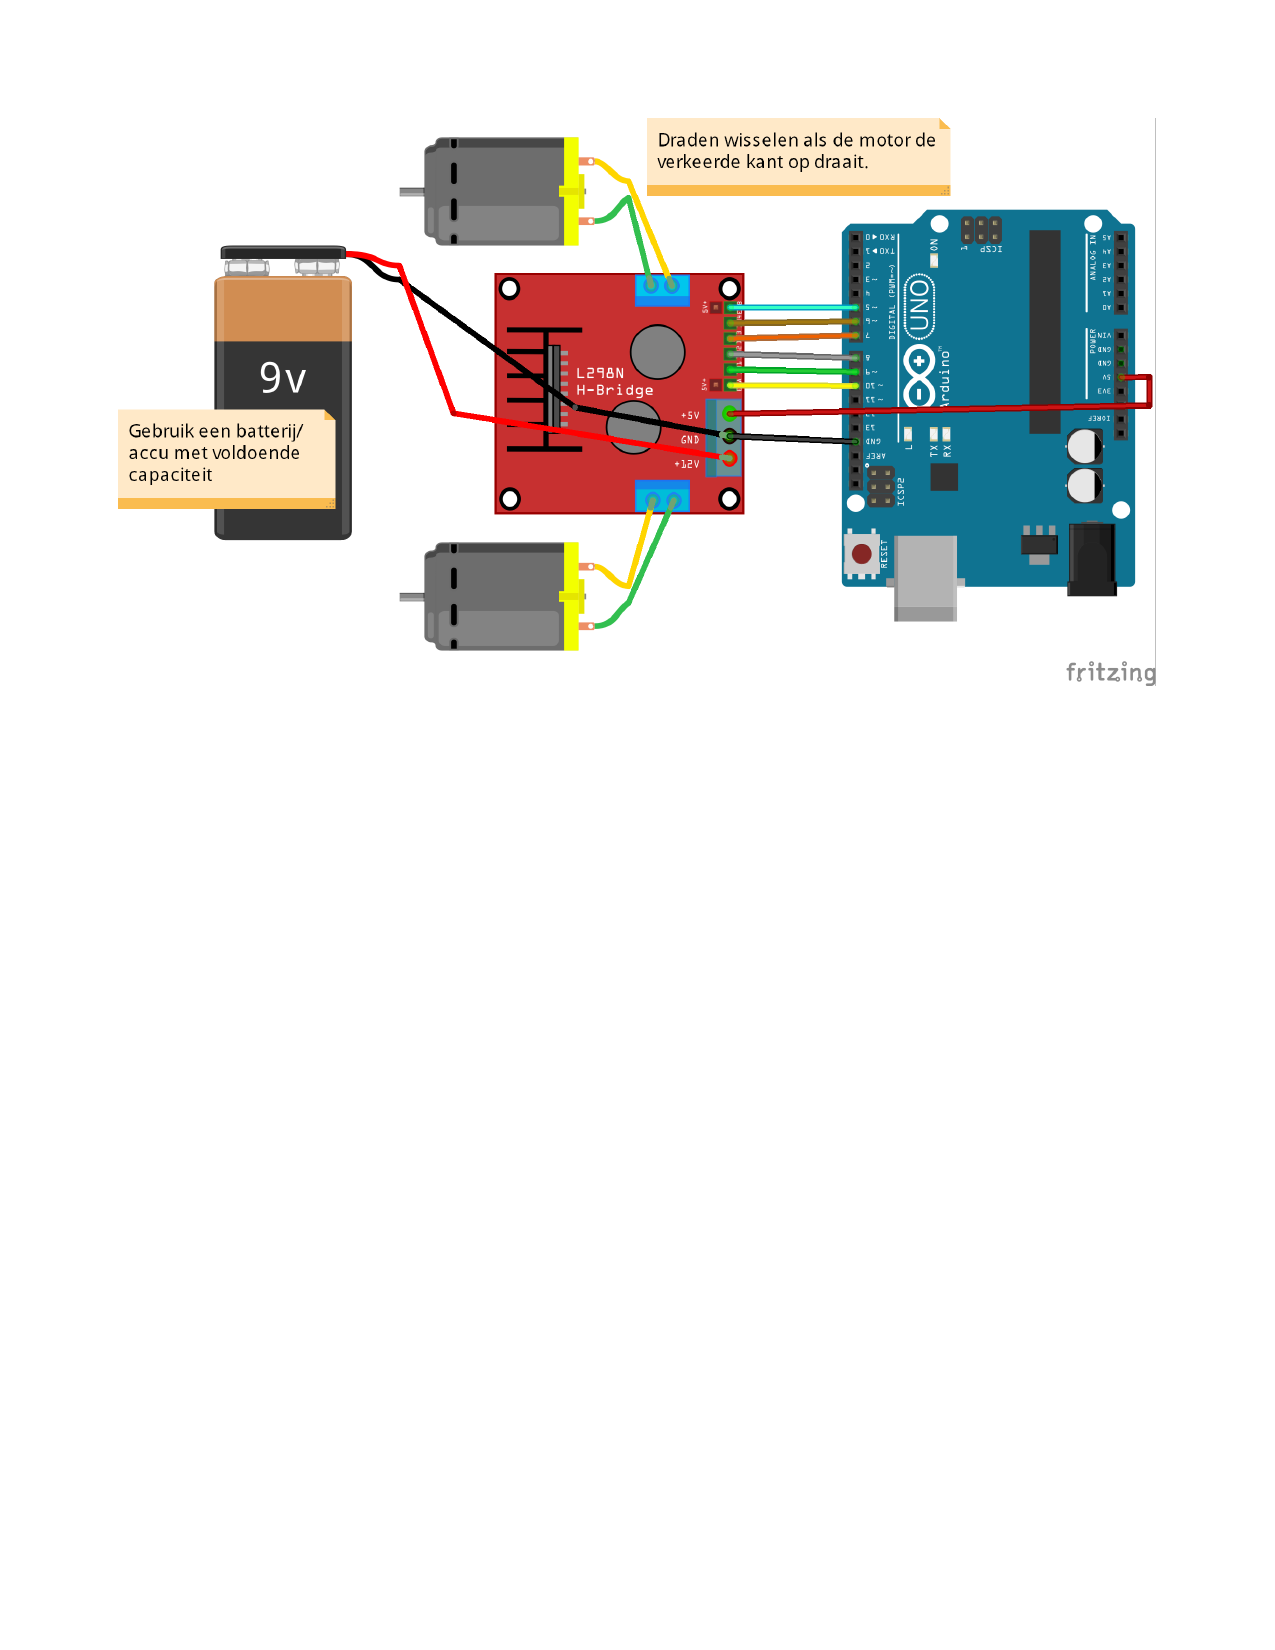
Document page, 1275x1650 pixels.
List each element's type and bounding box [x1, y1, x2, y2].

picture [118, 118, 1157, 686]
